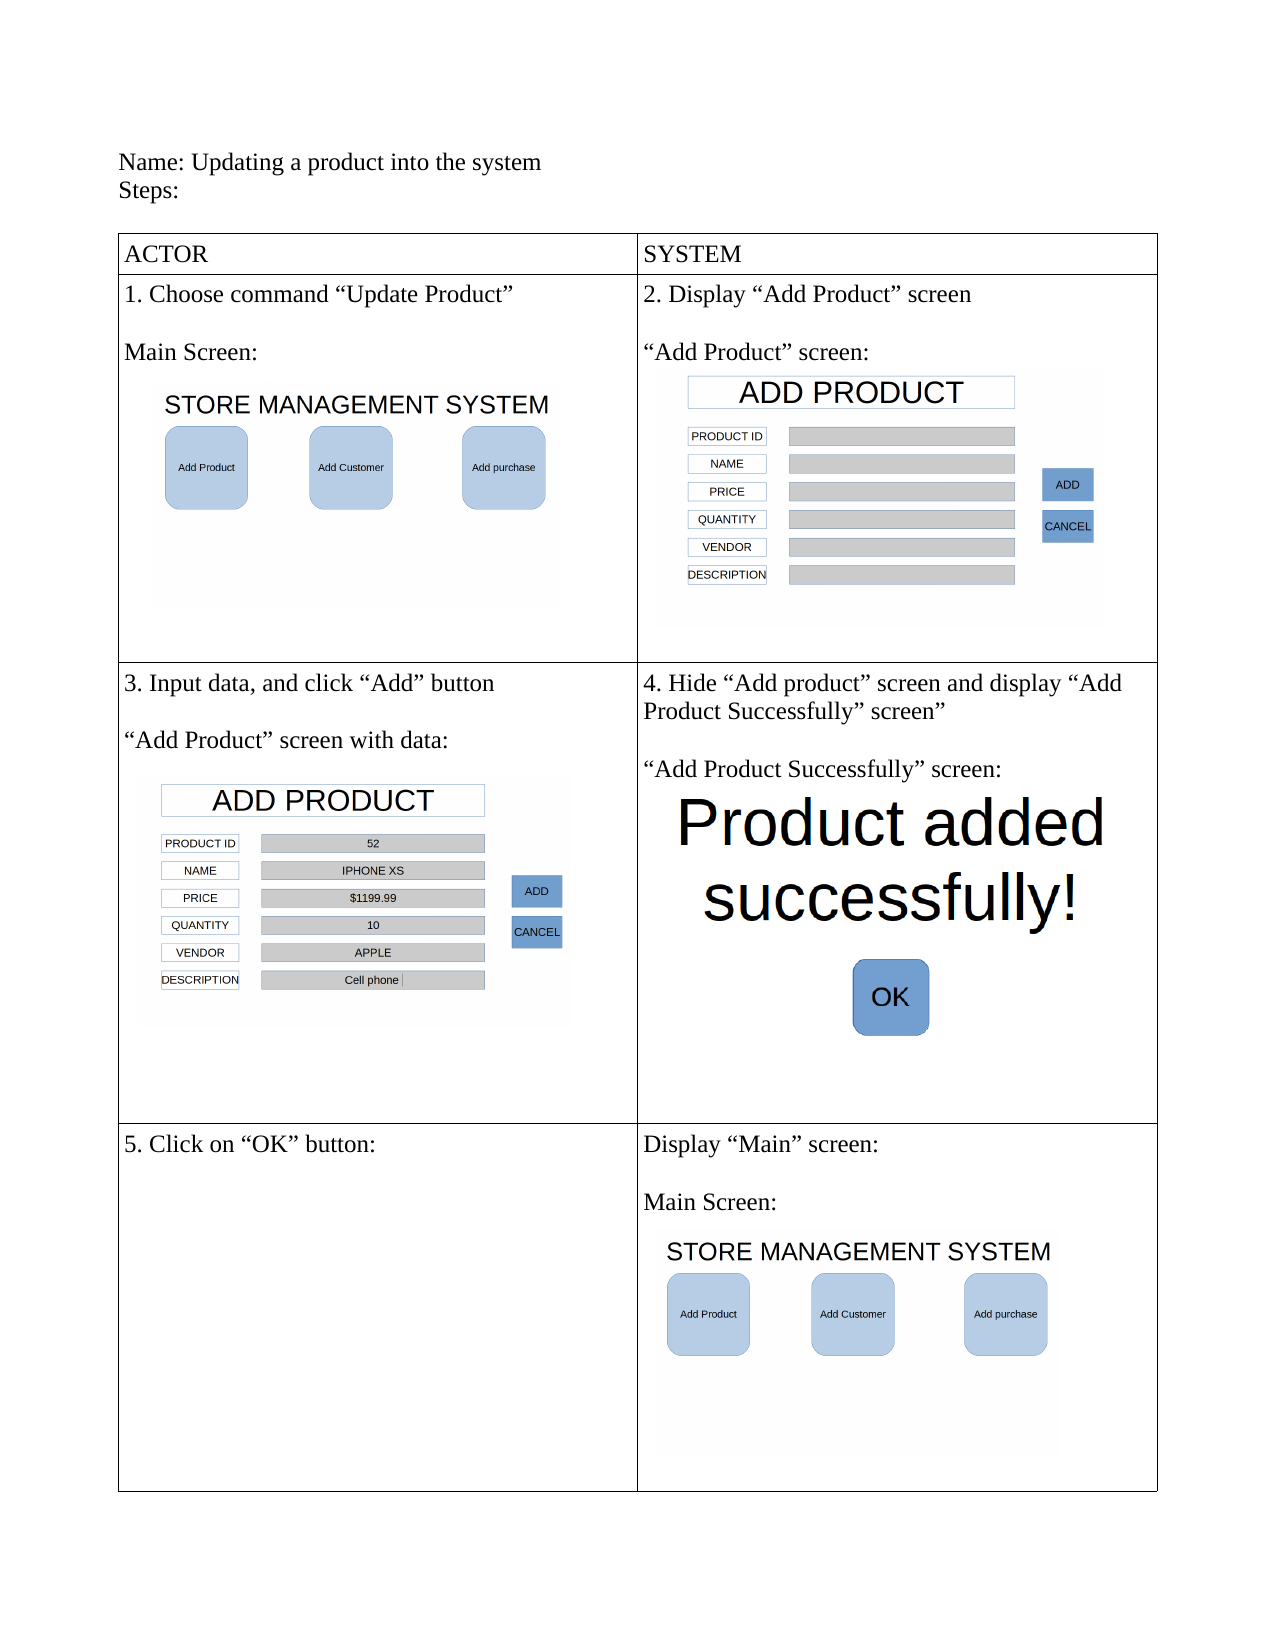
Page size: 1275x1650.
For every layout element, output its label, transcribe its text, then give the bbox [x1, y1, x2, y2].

text Name: Updating a product into the system [118, 147, 1157, 176]
table_cell 5. Click on “OK” button: [119, 1124, 637, 1491]
picture [154, 381, 558, 610]
table_header ACTOR [119, 234, 637, 273]
table_header SYSTEM [638, 234, 1157, 273]
table_cell 1. Choose command “Update Product” Main Screen: [119, 275, 637, 662]
table_cell Display “Main” screen: Main Screen: [638, 1124, 1157, 1491]
table_cell 2. Display “Add Product” screen “Add Product” screen: [638, 275, 1157, 662]
table_cell 3. Input data, and click “Add” button “Add Product” screen with data: [119, 663, 637, 1123]
picture [656, 1228, 1060, 1456]
picture [666, 785, 1118, 1089]
picture [137, 776, 573, 1027]
picture [656, 369, 1104, 628]
text Steps: [118, 176, 1157, 204]
table_cell 4. Hide “Add product” screen and display “Add Product Successfully” screen” “Add Product Successfully” screen: [638, 663, 1157, 1123]
